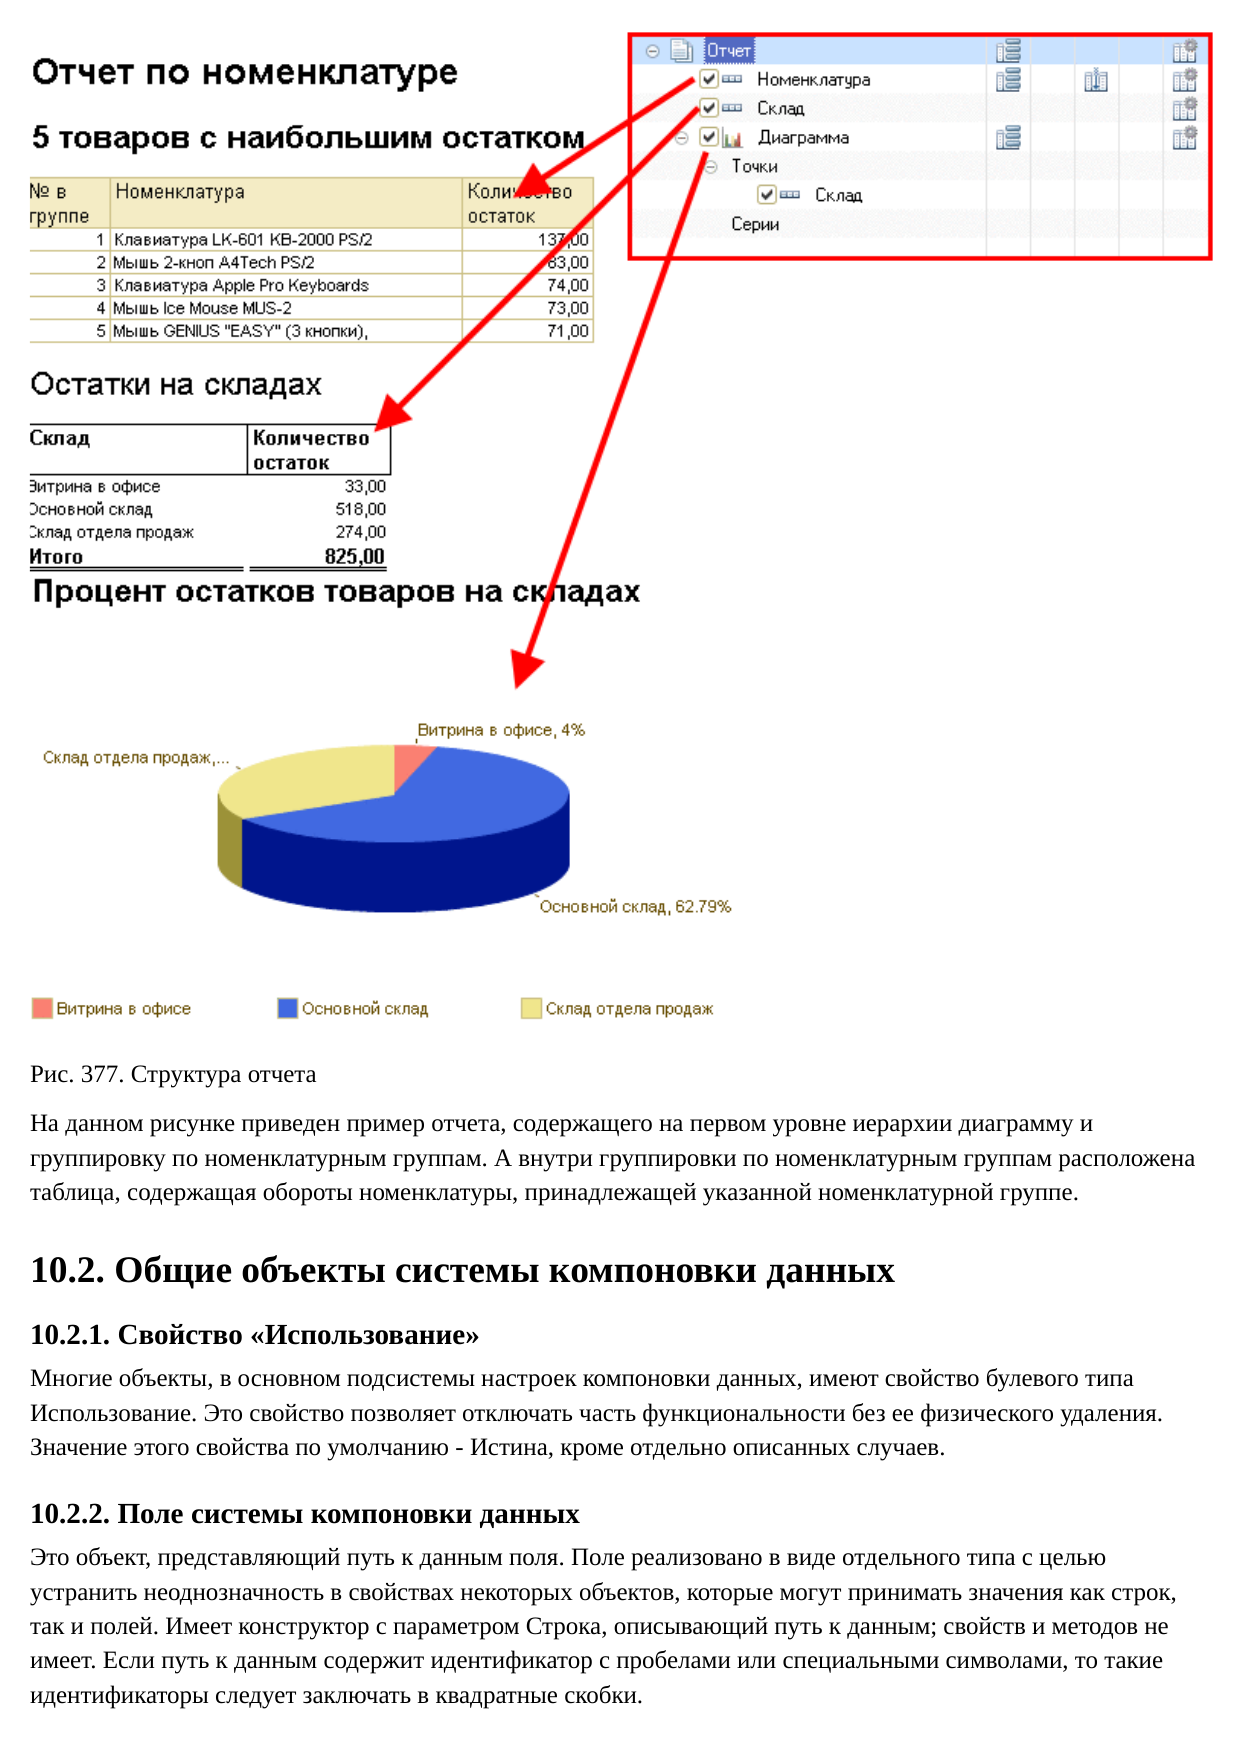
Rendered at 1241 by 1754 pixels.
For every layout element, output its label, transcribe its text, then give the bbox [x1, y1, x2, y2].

subtitle 10.2. Общие объекты системы компоновки данных [30, 1247, 1211, 1290]
text Рис. 377. Структура отчета [30, 1059, 1211, 1088]
text Многие объекты, в основном подсистемы настроек компоновки данных, имеют свойство булевого типа Использование. Это свойство позволяет отключать часть функциональности без ее физического удаления. Значение этого свойства по умолчанию ‑ Истина, кроме отдельно описанных случаев. [30, 1363, 1211, 1461]
text Это объект, представляющий путь к данным поля. Поле реализовано в виде отдельного типа с целью устранить неоднозначность в свойствах некоторых объектов, которые могут принимать значения как строк, так и полей. Имеет конструктор с параметром Строка, описывающий путь к данным; свойств и методов не имеет. Если путь к данным содержит идентификатор с пробелами или специальными символами, то такие идентификаторы следует заключать в квадратные скобки. [30, 1542, 1211, 1709]
subtitle 10.2.2. Поле системы компоновки данных [30, 1496, 1211, 1530]
subtitle 10.2.1. Свойство «Использование» [30, 1317, 1211, 1351]
text На данном рисунке приведен пример отчета, содержащего на первом уровне иерархии диаграмму и группировку по номенклатурным группам. А внутри группировки по номенклатурным группам расположена таблица, содержащая обороты номенклатуры, принадлежащей указанной номенклатурной группе. [30, 1108, 1211, 1206]
picture [29, 28, 1241, 1039]
